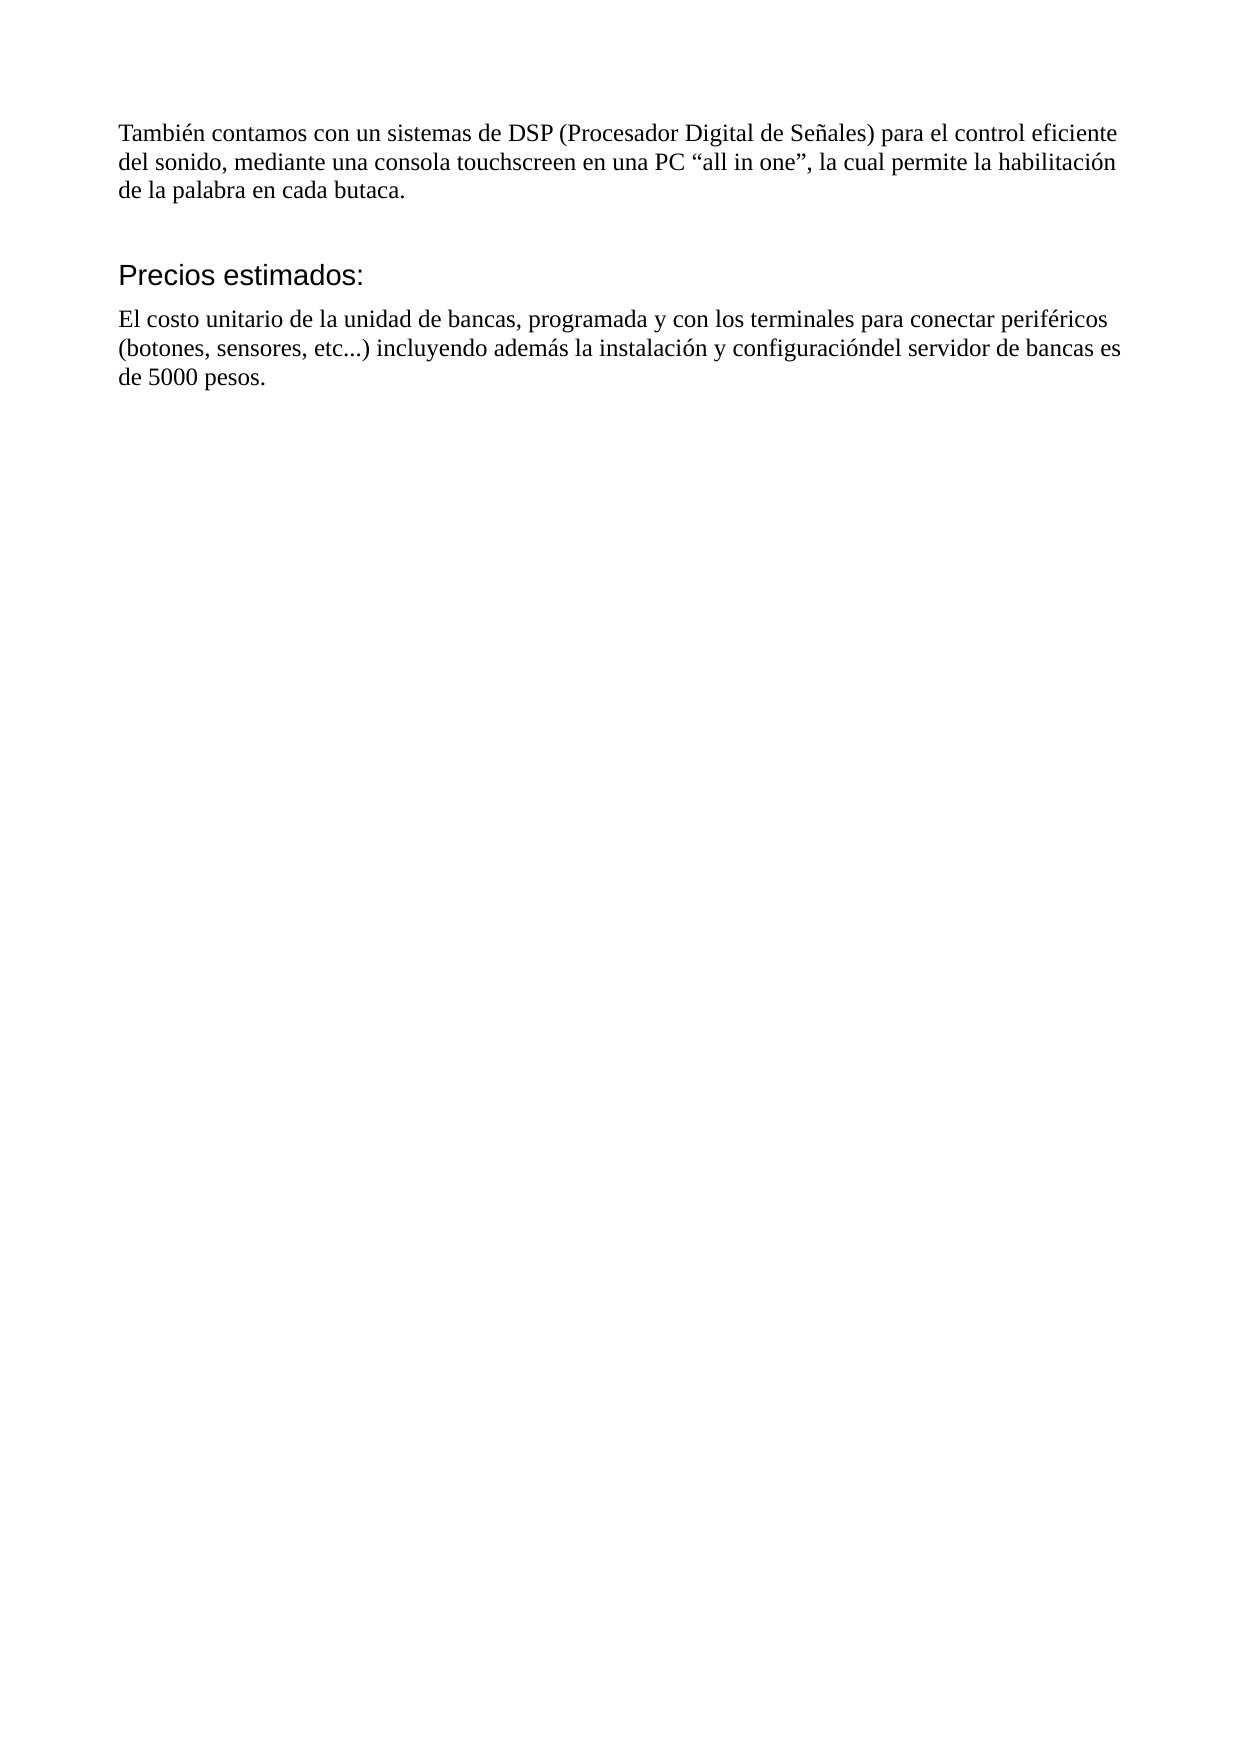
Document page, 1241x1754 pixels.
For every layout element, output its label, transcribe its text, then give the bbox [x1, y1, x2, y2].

text El costo unitario de la unidad de bancas, programada y con los terminales para conectar periféricos (botones, sensores, etc...) incluyendo además la instalación y configuracióndel servidor de bancas es de 5000 pesos. [118, 304, 1122, 390]
subtitle Precios estimados: [118, 258, 1122, 292]
text También contamos con un sistemas de DSP (Procesador Digital de Señales) para el control eficiente del sonido, mediante una consola touchscreen en una PC “all in one”, la cual permite la habilitación de la palabra en cada butaca. [118, 118, 1122, 204]
